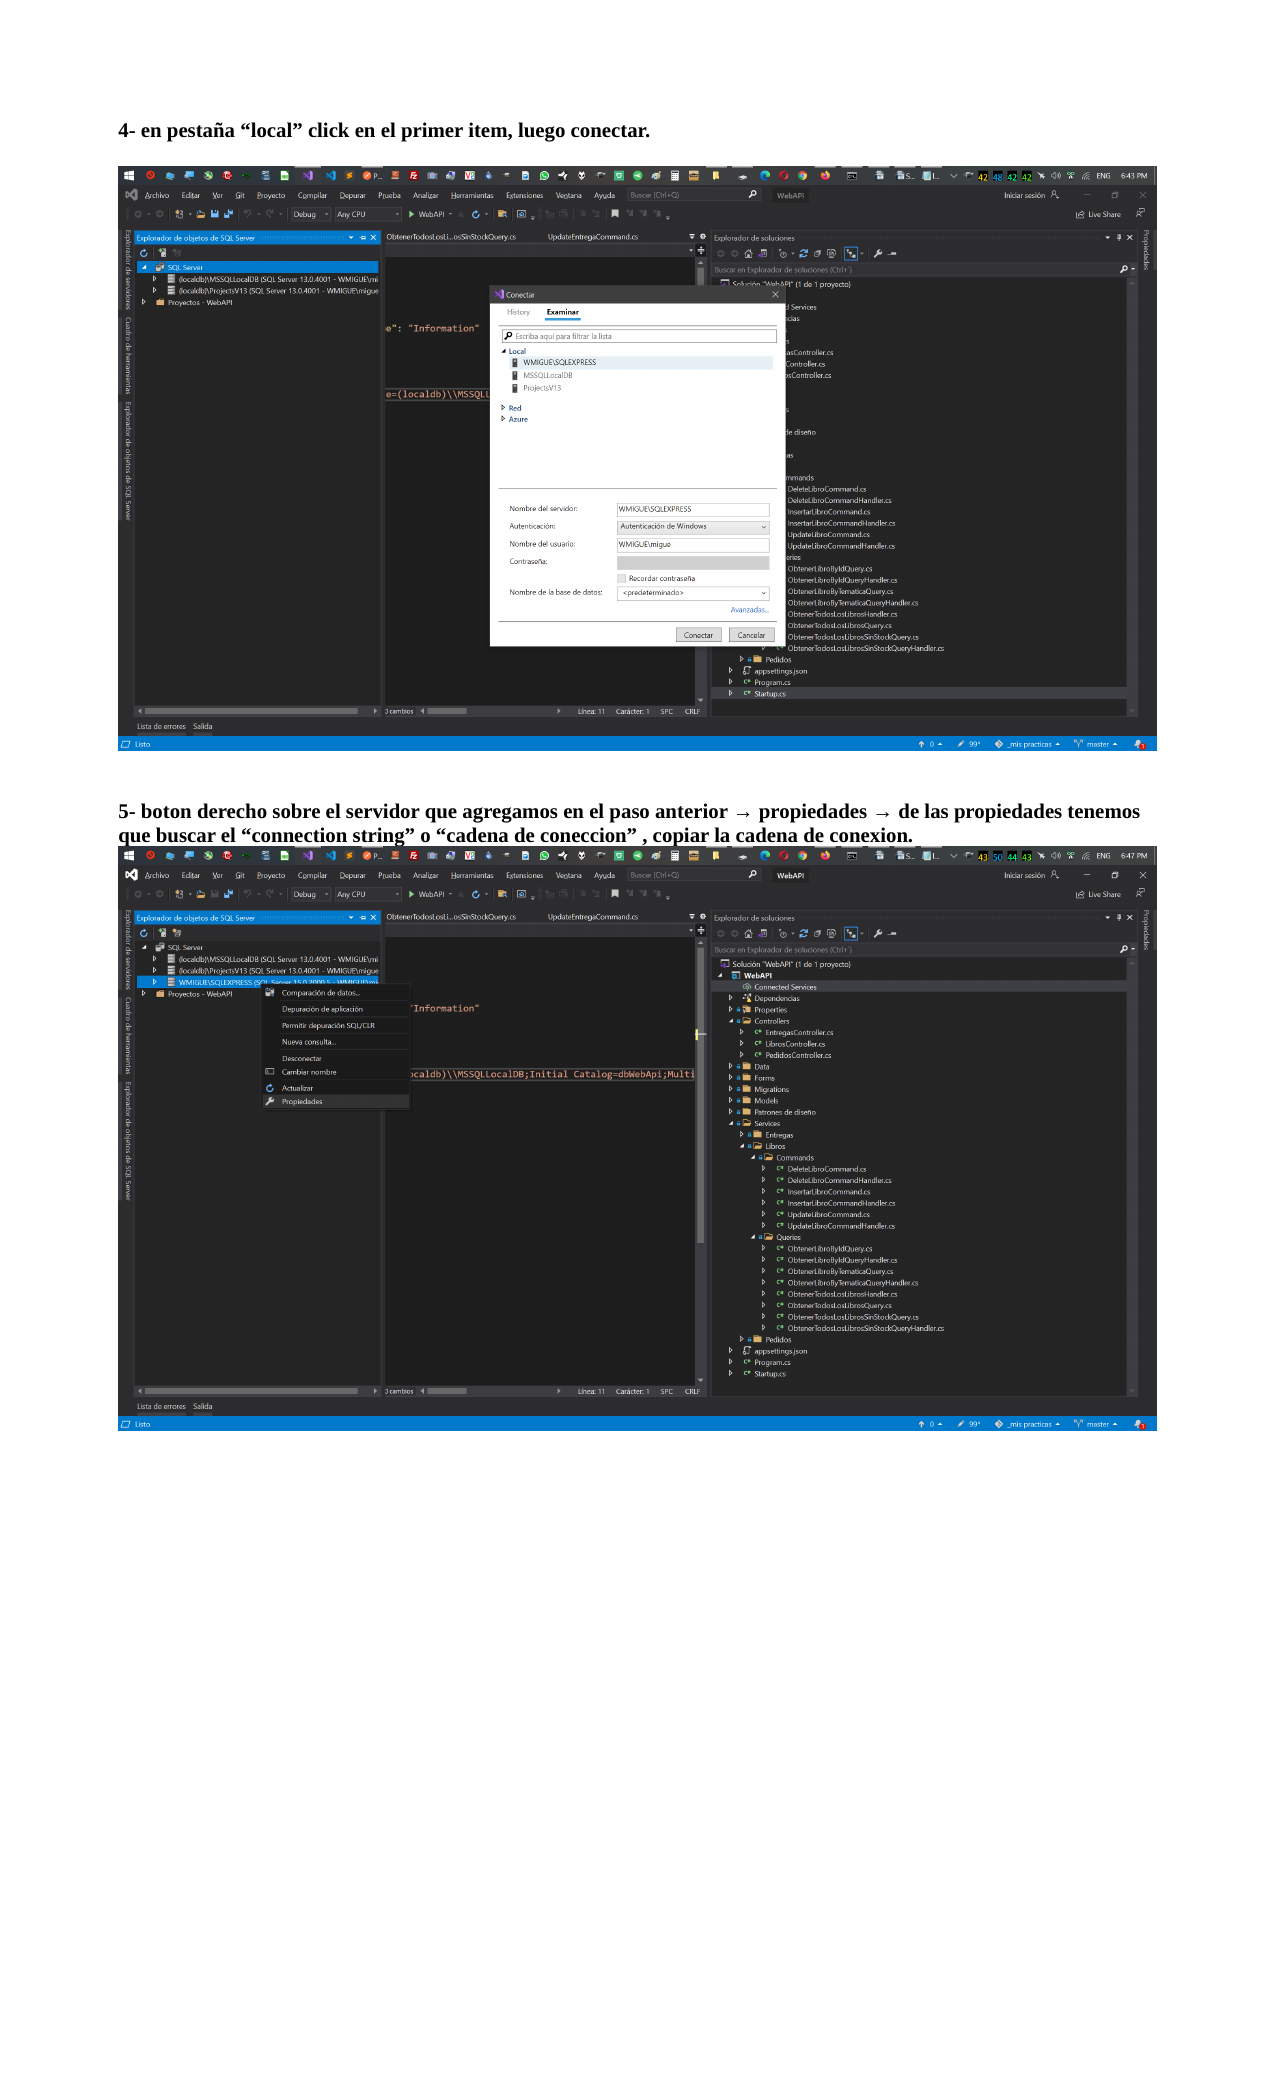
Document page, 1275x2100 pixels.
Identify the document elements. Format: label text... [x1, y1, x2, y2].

picture [118, 846, 1157, 1431]
text 4- en pestaña “local” click en el primer item, luego conectar. [118, 118, 1157, 142]
text 5- boton derecho sobre el servidor que agregamos en el paso anterior → propiedades → de las propiedades tenemos que buscar el “connection string” o “cadena de coneccion” , copiar la cadena de conexion. [118, 799, 1157, 846]
picture [118, 166, 1157, 751]
